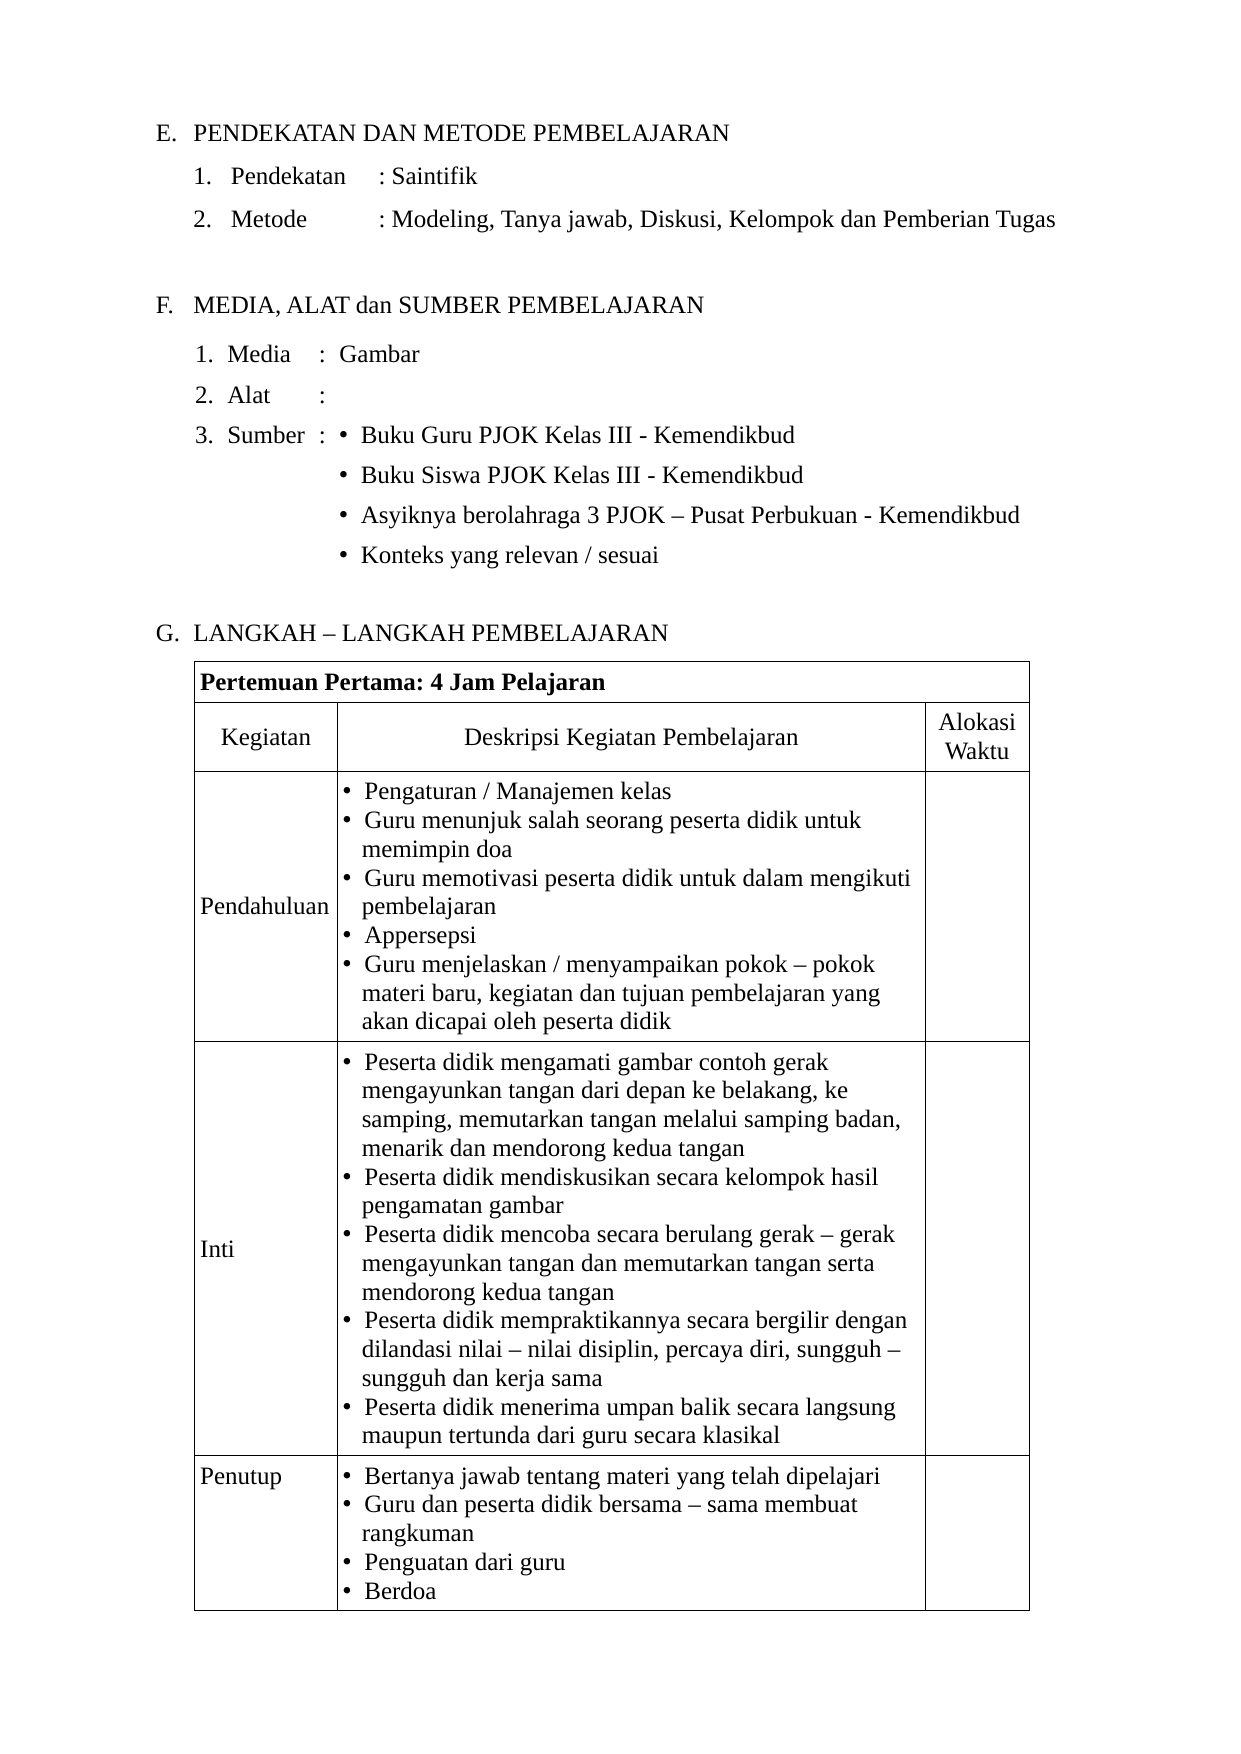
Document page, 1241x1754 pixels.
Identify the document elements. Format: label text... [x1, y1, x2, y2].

table_cell Buku Guru PJOK Kelas III - Kemendikbud [334, 414, 1028, 454]
table_cell Pendahuluan [195, 772, 337, 1041]
table_cell [221, 535, 313, 575]
table_cell [313, 454, 333, 494]
table_cell Peserta didik mengamati gambar contoh gerak mengayunkan tangan dari depan ke belakang, ke samping, memutarkan tangan melalui samping badan, menarik dan mendorong kedua tangan Peserta didik mendiskusikan secara kelompok hasil pengamatan gambar Peserta didik mencoba secara berulang gerak – gerak mengayunkan tangan dan memutarkan tangan serta mendorong kedua tangan Peserta didik mempraktikannya secara bergilir dengan dilandasi nilai – nilai disiplin, percaya diri, sungguh – sungguh dan kerja sama Peserta didik menerima umpan balik secara langsung maupun tertunda dari guru secara klasikal [338, 1042, 925, 1455]
table_cell Buku Siswa PJOK Kelas III - Kemendikbud [334, 454, 1028, 494]
table_cell Inti [195, 1042, 337, 1455]
list LANGKAH – LANGKAH PEMBELAJARAN [156, 618, 1122, 647]
table_cell : [313, 374, 333, 414]
table_cell : [313, 414, 333, 454]
table_cell 3. [189, 414, 221, 454]
table_header Pertemuan Pertama: 4 Jam Pelajaran [195, 662, 1029, 702]
table_cell [334, 374, 1028, 414]
table_header Media [221, 334, 313, 374]
table_cell Asyiknya berolahraga 3 PJOK – Pusat Perbukuan - Kemendikbud [334, 495, 1028, 535]
table_cell 2. [189, 374, 221, 414]
table_cell Alokasi Waktu [926, 703, 1029, 771]
table_cell Konteks yang relevan / sesuai [334, 535, 1028, 575]
table_cell [189, 495, 221, 535]
table_cell Kegiatan [195, 703, 337, 771]
table_cell [221, 495, 313, 535]
list MEDIA, ALAT dan SUMBER PEMBELAJARAN [156, 291, 1122, 319]
table_header : [313, 334, 333, 374]
table_cell [926, 772, 1029, 1041]
table_cell Sumber [221, 414, 313, 454]
list Metode : Modeling, Tanya jawab, Diskusi, Kelompok dan Pemberian Tugas [193, 204, 1122, 233]
table_cell Penutup [195, 1456, 337, 1610]
table_cell [313, 495, 333, 535]
table_cell Pengaturan / Manajemen kelas Guru menunjuk salah seorang peserta didik untuk memimpin doa Guru memotivasi peserta didik untuk dalam mengikuti pembelajaran Appersepsi Guru menjelaskan / menyampaikan pokok – pokok materi baru, kegiatan dan tujuan pembelajaran yang akan dicapai oleh peserta didik [338, 772, 925, 1041]
list Pendekatan : Saintifik [193, 161, 1122, 190]
table_cell [189, 454, 221, 494]
table_cell [926, 1042, 1029, 1455]
table_cell Alat [221, 374, 313, 414]
table_cell [221, 454, 313, 494]
list PENDEKATAN DAN METODE PEMBELAJARAN [156, 118, 1122, 147]
table_cell Deskripsi Kegiatan Pembelajaran [338, 703, 925, 771]
table_cell [313, 535, 333, 575]
table_cell Bertanya jawab tentang materi yang telah dipelajari Guru dan peserta didik bersama – sama membuat rangkuman Penguatan dari guru Berdoa Selesai [338, 1456, 925, 1610]
table_header 1. [189, 334, 221, 374]
table_cell [189, 535, 221, 575]
table_cell [926, 1456, 1029, 1610]
table_header Gambar [334, 334, 1028, 374]
